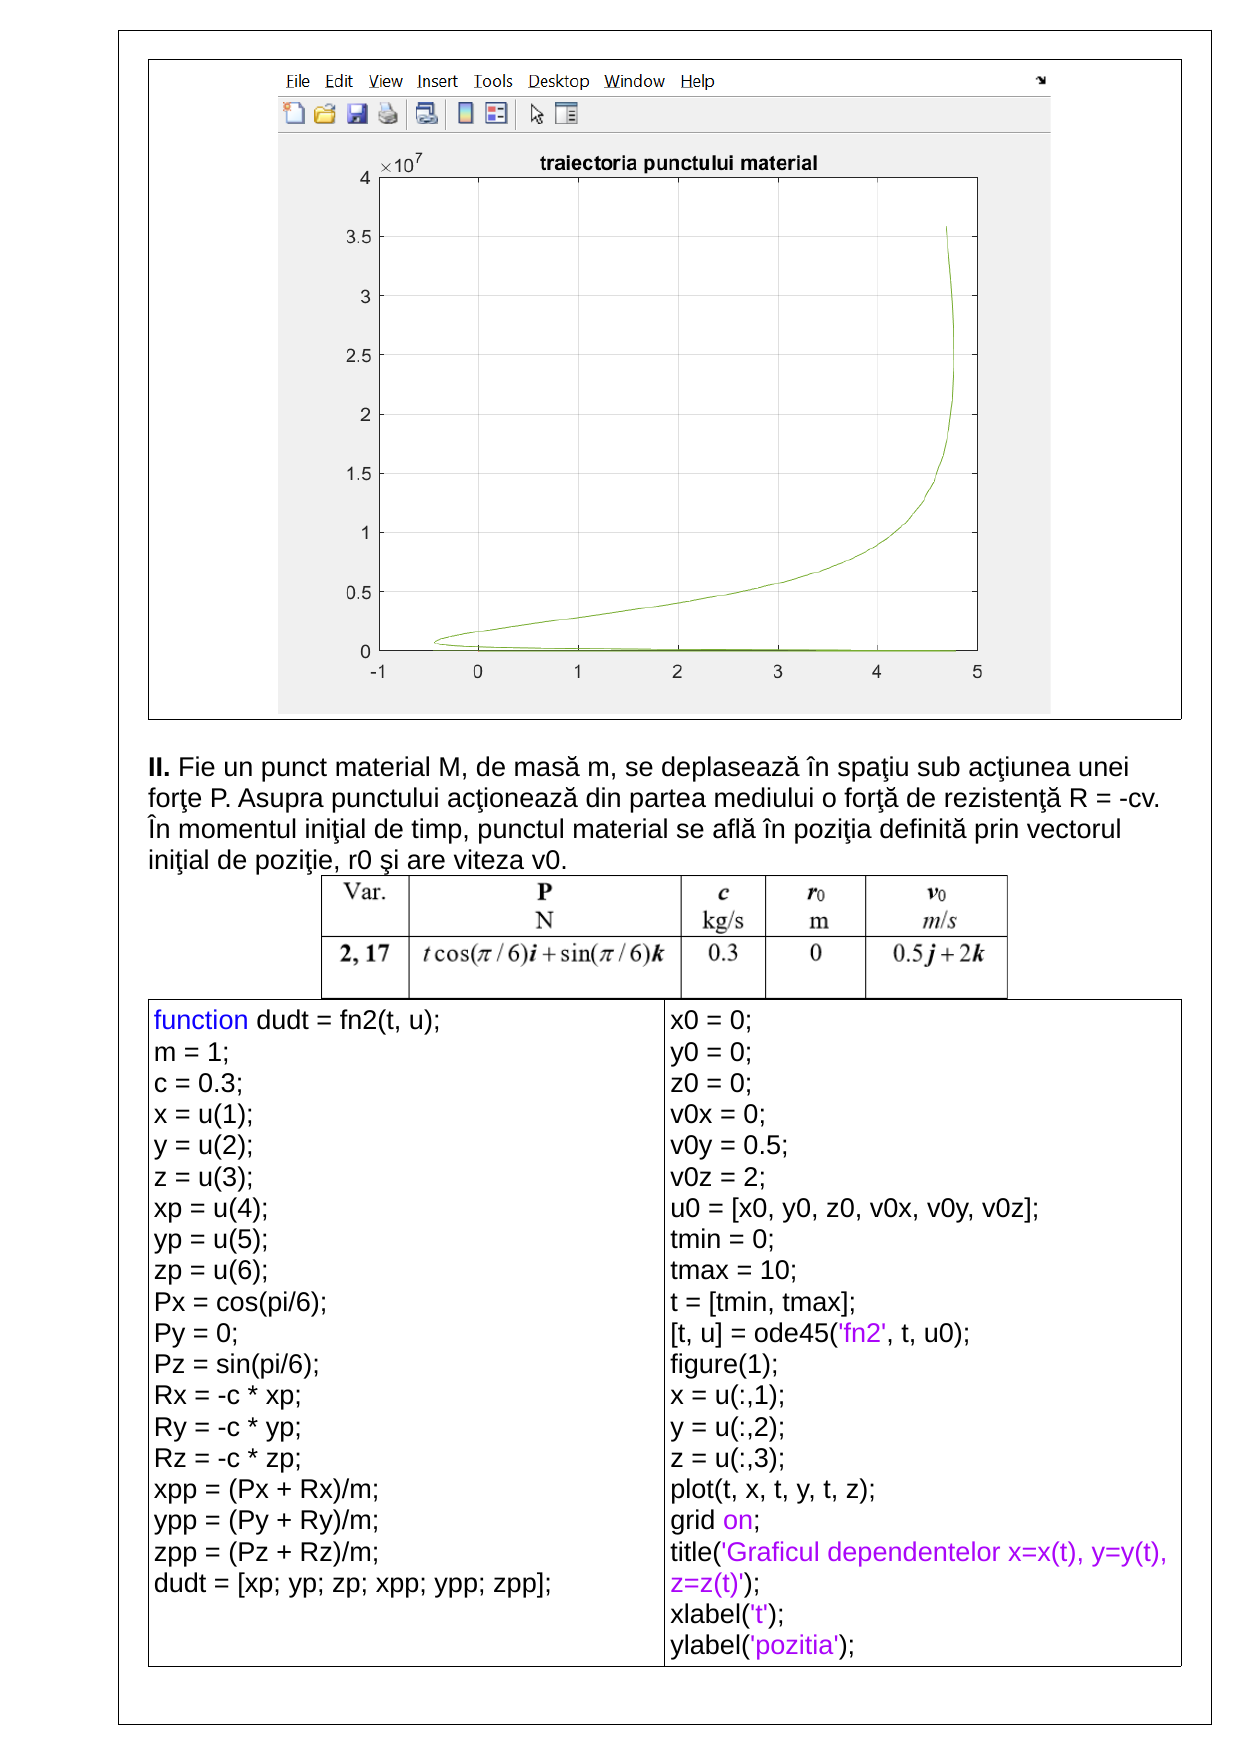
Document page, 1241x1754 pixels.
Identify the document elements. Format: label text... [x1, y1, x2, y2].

table_header [1008, 876, 1181, 937]
table_cell [149, 60, 1181, 719]
table_cell [148, 937, 321, 998]
picture [321, 875, 1008, 999]
picture [278, 65, 1051, 714]
table_header [148, 876, 321, 937]
text II. Fie un punct material M, de masă m, se deplasează în spaţiu sub acţiunea unei forţe P. Asupra punctului acţionează din partea mediului o forţă de rezistenţă R = -cv. În momentul iniţial de timp, punctul material se află în poziţia definită prin vectorul iniţial de poziţie, r0 şi are viteza v0. [148, 751, 1181, 876]
table_cell [1008, 937, 1181, 998]
table_header x0 = 0; y0 = 0; z0 = 0; v0x = 0; v0y = 0.5; v0z = 2; u0 = [x0, y0, z0, v0x, v0y, v0z]; tmin = 0; tmax = 10; t = [tmin, tmax]; [t, u] = ode45('fn2', t, u0); figure(1); x = u(:,1); y = u(:,2); z = u(:,3); plot(t, x, t, y, t, z); grid on; title('Graficul dependentelor x=x(t), y=y(t), z=z(t)'); xlabel('t'); ylabel('pozitia'); [665, 1000, 1181, 1666]
table_header function dudt = fn2(t, u); m = 1; c = 0.3; x = u(1); y = u(2); z = u(3); xp = u(4); yp = u(5); zp = u(6); Px = cos(pi/6); Py = 0; Pz = sin(pi/6); Rx = -c * xp; Ry = -c * yp; Rz = -c * zp; xpp = (Px + Rx)/m; ypp = (Py + Ry)/m; zpp = (Pz + Rz)/m; dudt = [xp; yp; zp; xpp; ypp; zpp]; [149, 1000, 664, 1666]
